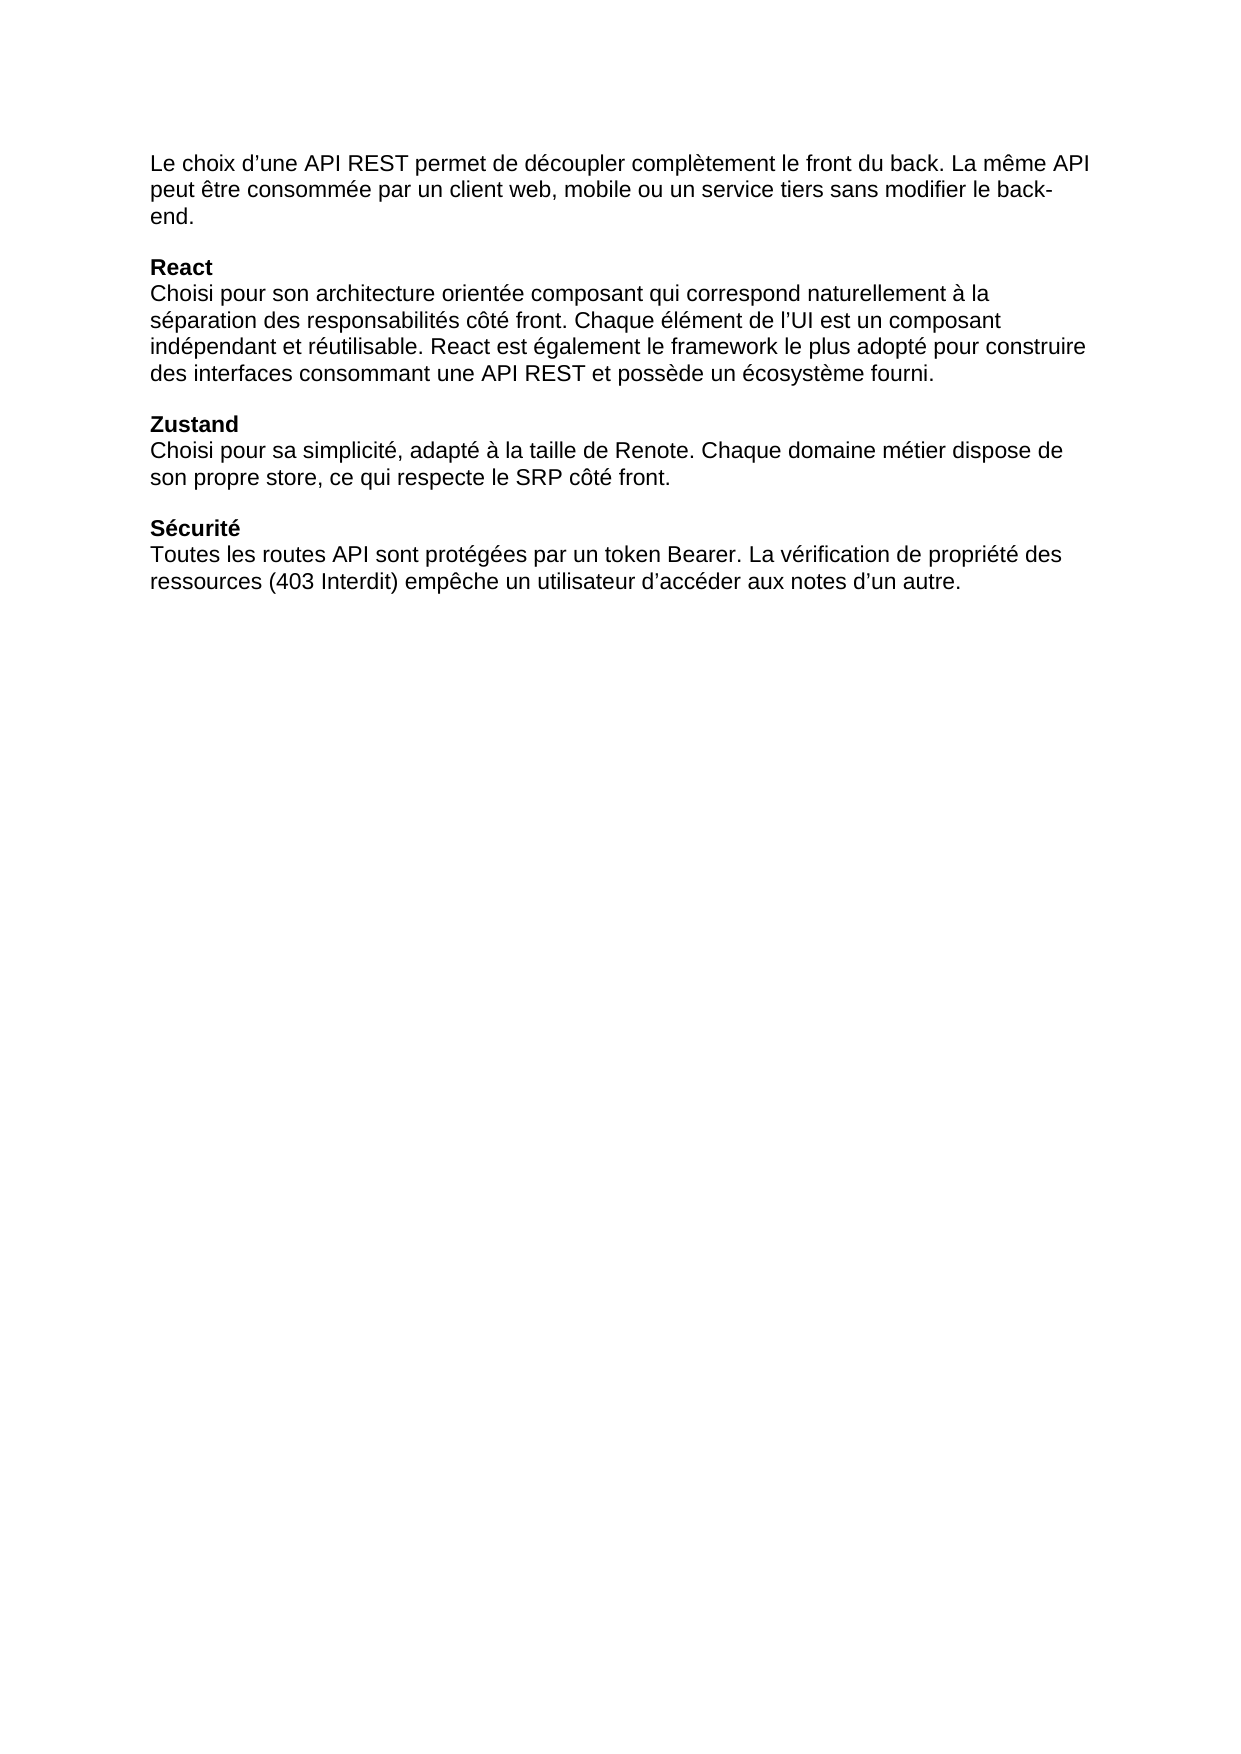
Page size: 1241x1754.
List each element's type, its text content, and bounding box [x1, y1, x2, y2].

text Zustand Choisi pour sa simplicité, adapté à la taille de Renote. Chaque domaine métier dispose de son propre store, ce qui respecte le SRP côté front. [150, 411, 1090, 490]
text Le choix d’une API REST permet de découpler complètement le front du back. La même API peut être consommée par un client web, mobile ou un service tiers sans modifier le back-end. [150, 150, 1090, 229]
text Sécurité Toutes les routes API sont protégées par un token Bearer. La vérification de propriété des ressources (403 Interdit) empêche un utilisateur d’accéder aux notes d’un autre. [150, 515, 1090, 594]
text React Choisi pour son architecture orientée composant qui correspond naturellement à la séparation des responsabilités côté front. Chaque élément de l’UI est un composant indépendant et réutilisable. React est également le framework le plus adopté pour construire des interfaces consommant une API REST et possède un écosystème fourni. [150, 254, 1090, 386]
